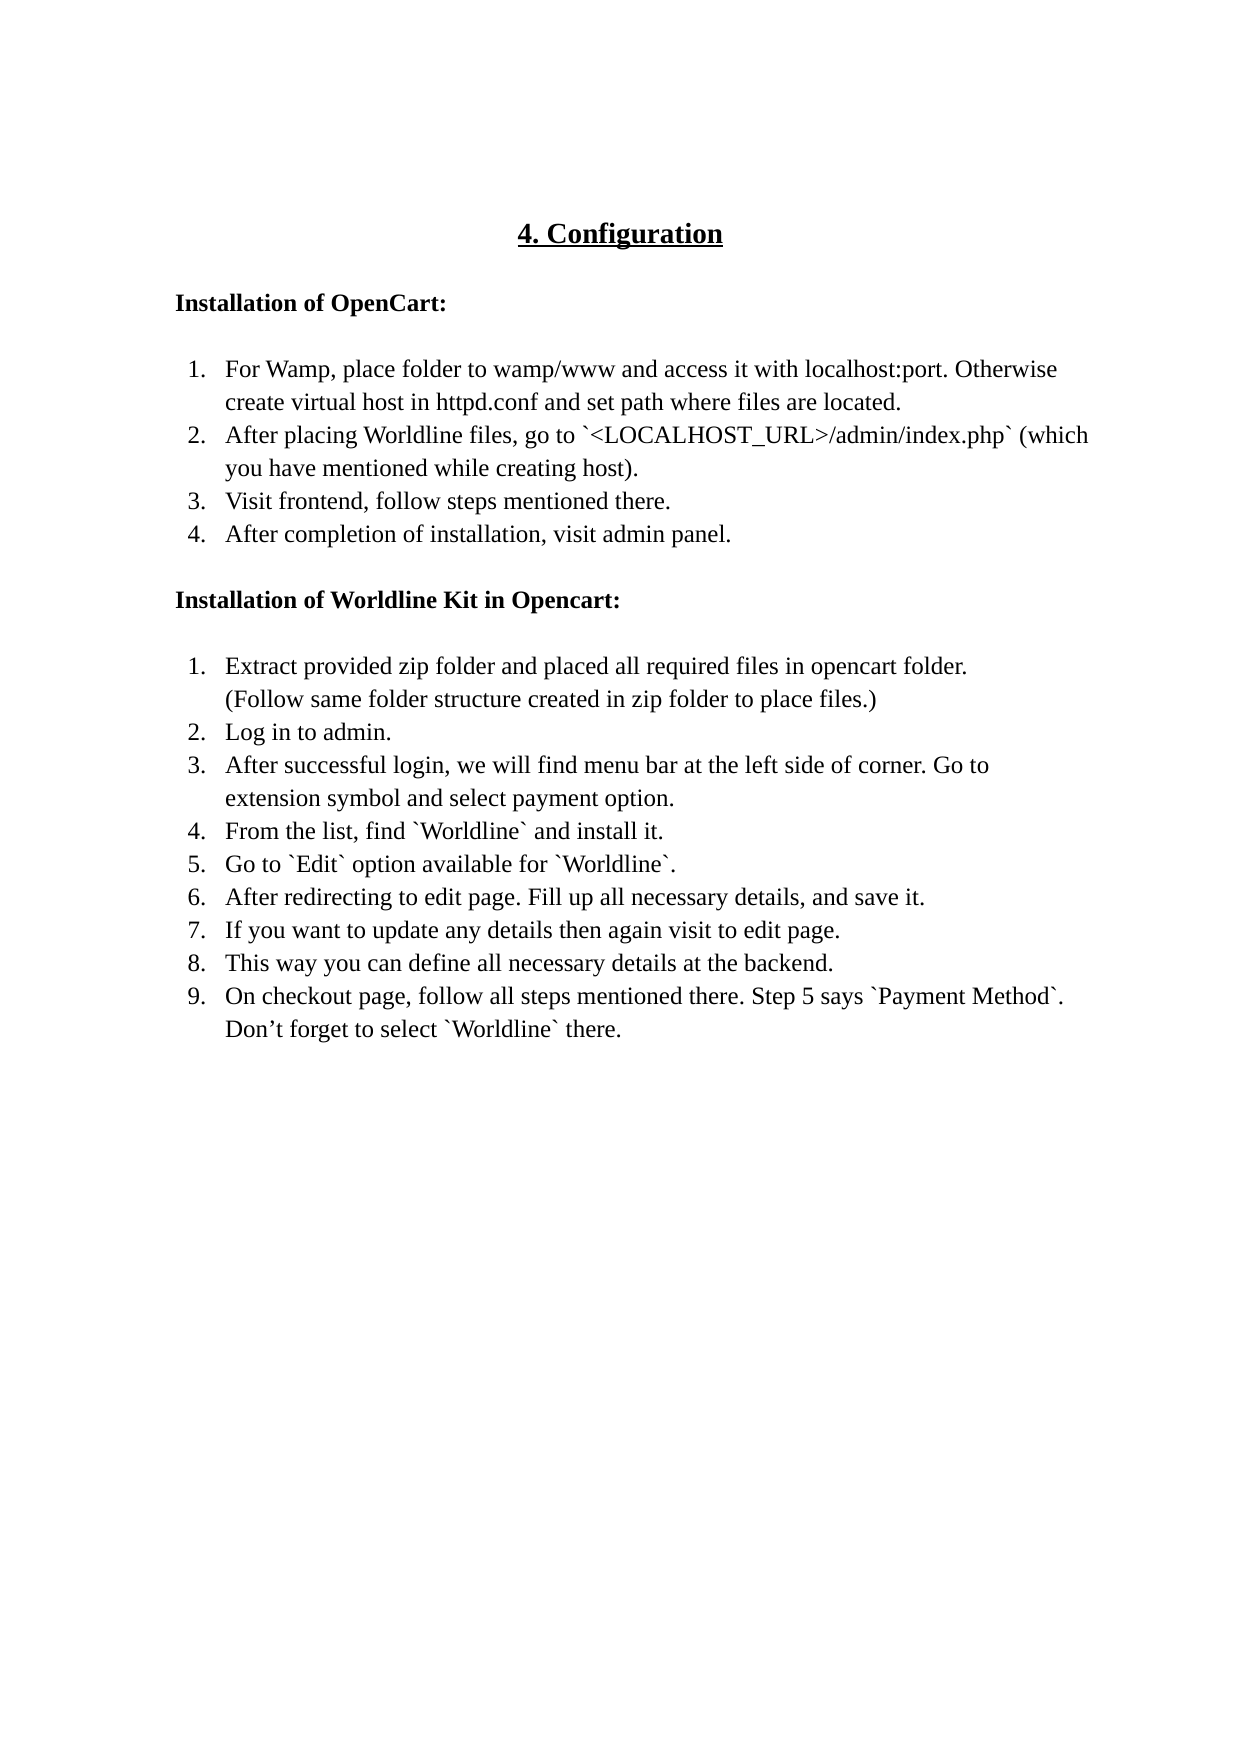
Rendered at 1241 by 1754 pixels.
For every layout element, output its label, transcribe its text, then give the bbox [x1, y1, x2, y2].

list Visit frontend, follow steps mentioned there. [187, 486, 1090, 514]
text Installation of Worldline Kit in Opencart: [150, 585, 1090, 613]
list If you want to update any details then again visit to edit page. [187, 915, 1090, 944]
list Extract provided zip folder and placed all required files in opencart folder. [187, 651, 1090, 679]
list After redirecting to edit page. Fill up all necessary details, and save it. [187, 882, 1090, 911]
list After completion of installation, visit admin panel. [187, 519, 1090, 547]
list Log in to admin. [187, 717, 1090, 746]
list This way you can define all necessary details at the backend. [187, 948, 1090, 977]
list On checkout page, follow all steps mentioned there. Step 5 says `Payment Method`. Don’t forget to select `Worldline` there. [187, 981, 1090, 1043]
list After placing Worldline files, go to `<LOCALHOST_URL>/admin/index.php` (which you have mentioned while creating host). [187, 420, 1090, 481]
list From the list, find `Worldline` and install it. [187, 816, 1090, 845]
list After successful login, we will find menu bar at the left side of corner. Go to extension symbol and select payment option. [187, 750, 1090, 812]
text Installation of OpenCart: [150, 288, 1090, 316]
list For Wamp, place folder to wamp/www and access it with localhost:port. Otherwise create virtual host in httpd.conf and set path where files are located. [187, 354, 1090, 415]
list Go to `Edit` option available for `Worldline`. [187, 849, 1090, 878]
text 4. Configuration [150, 216, 1090, 249]
text (Follow same folder structure created in zip folder to place files.) [150, 684, 1090, 713]
